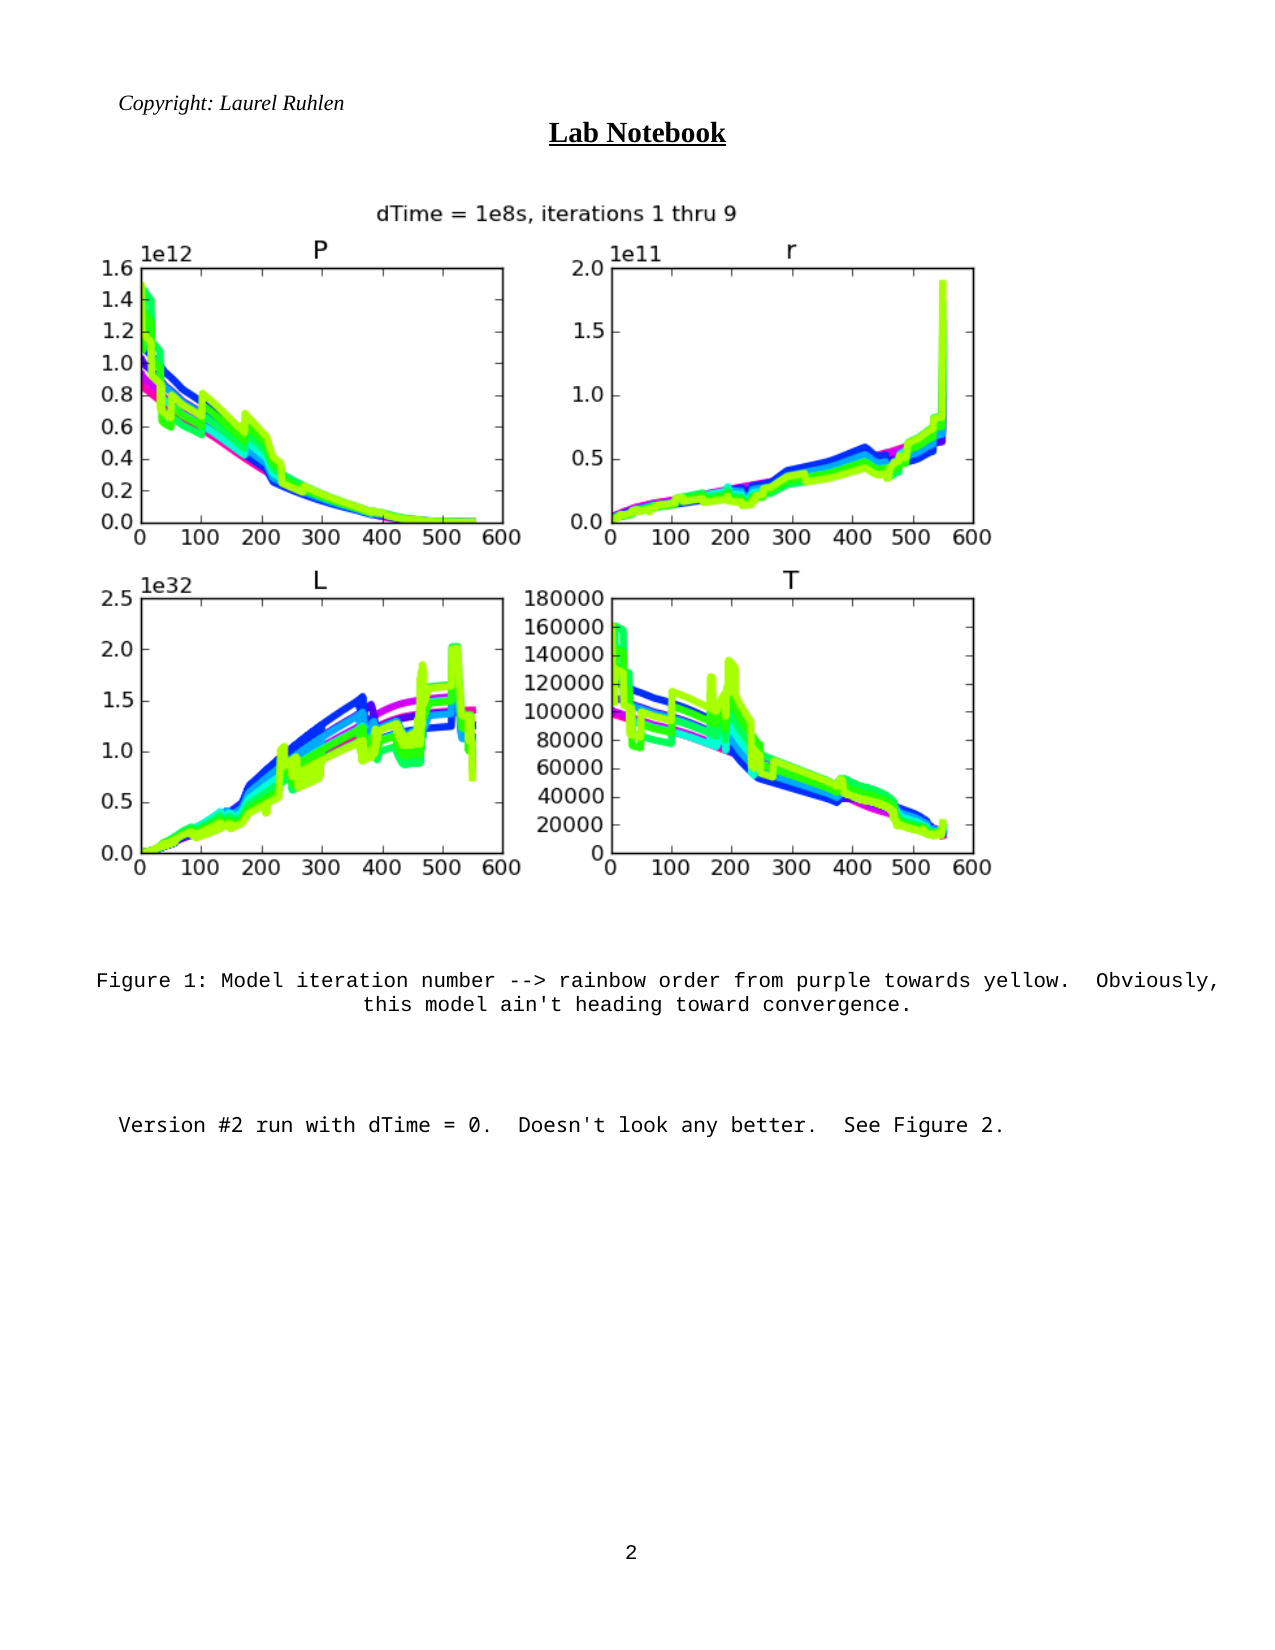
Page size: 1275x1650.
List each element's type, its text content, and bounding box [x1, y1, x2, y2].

picture [37, 190, 1077, 970]
text Version #2 run with dTime = 0. Doesn't look any better. See Figure 2. [118, 1110, 1157, 1138]
text Figure 1: Model iteration number --> rainbow order from purple towards yellow. Obviously, this model ain't heading toward convergence. [37, 191, 1237, 1017]
